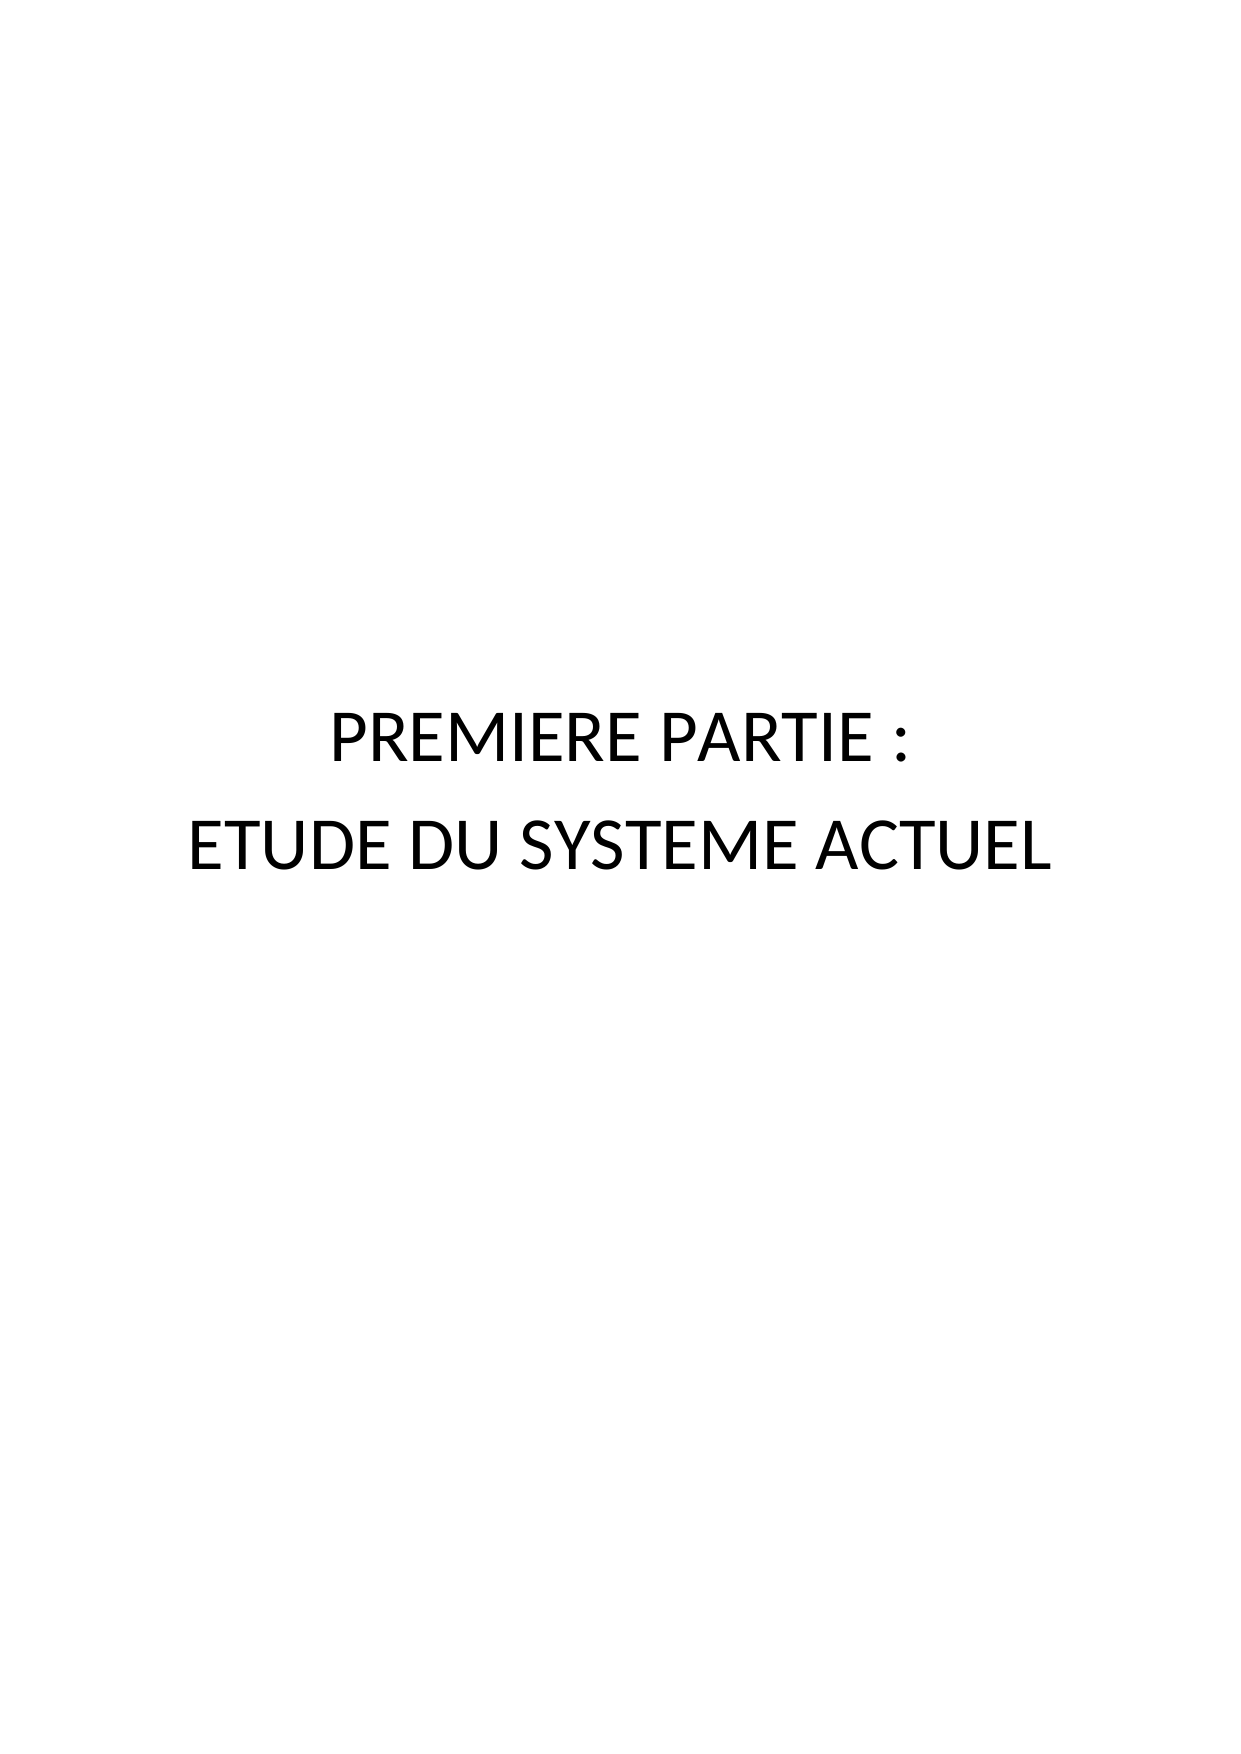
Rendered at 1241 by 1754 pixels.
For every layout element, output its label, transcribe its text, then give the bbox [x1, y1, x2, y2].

text ETUDE DU SYSTEME ACTUEL [148, 797, 1093, 888]
text PREMIERE PARTIE : [148, 689, 1093, 780]
